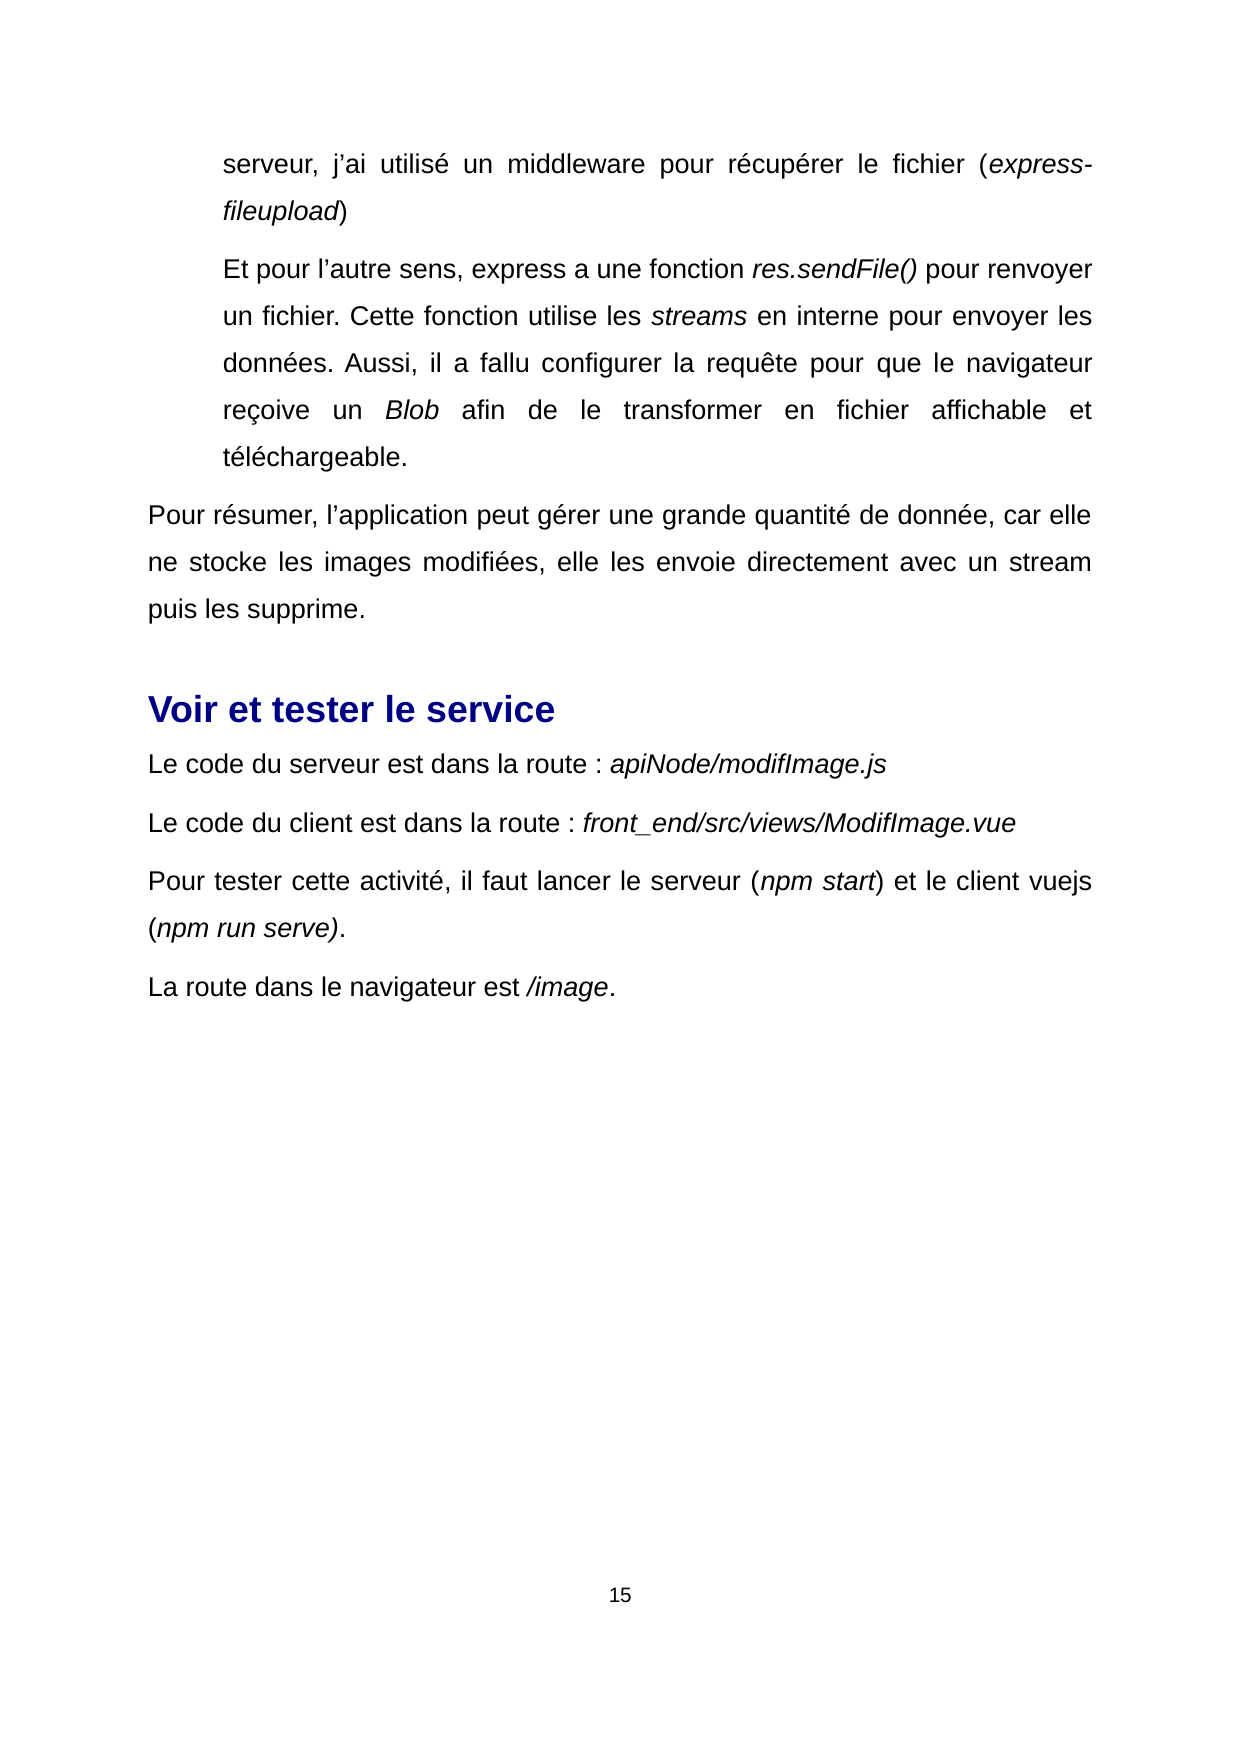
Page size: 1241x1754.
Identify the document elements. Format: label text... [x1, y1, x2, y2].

text Le code du client est dans la route : front_end/src/views/ModifImage.vue [148, 807, 1093, 838]
list serveur, j’ai utilisé un middleware pour récupérer le fichier (express-fileupload) [185, 148, 1093, 226]
text Pour tester cette activité, il faut lancer le serveur (npm start) et le client vuejs (npm run serve). [148, 865, 1093, 943]
text La route dans le navigateur est /image. [148, 971, 1093, 1002]
subtitle Voir et tester le service [148, 687, 1093, 730]
text Le code du serveur est dans la route : apiNode/modifImage.js [148, 748, 1093, 779]
list Et pour l’autre sens, express a une fonction res.sendFile() pour renvoyer un fichier. Cette fonction utilise les streams en interne pour envoyer les données. Aussi, il a fallu configurer la requête pour que le navigateur reçoive un Blob afin de le transformer en fichier affichable et téléchargeable. [185, 253, 1093, 472]
text Pour résumer, l’application peut gérer une grande quantité de donnée, car elle ne stocke les images modifiées, elle les envoie directement avec un stream puis les supprime. [148, 499, 1093, 624]
